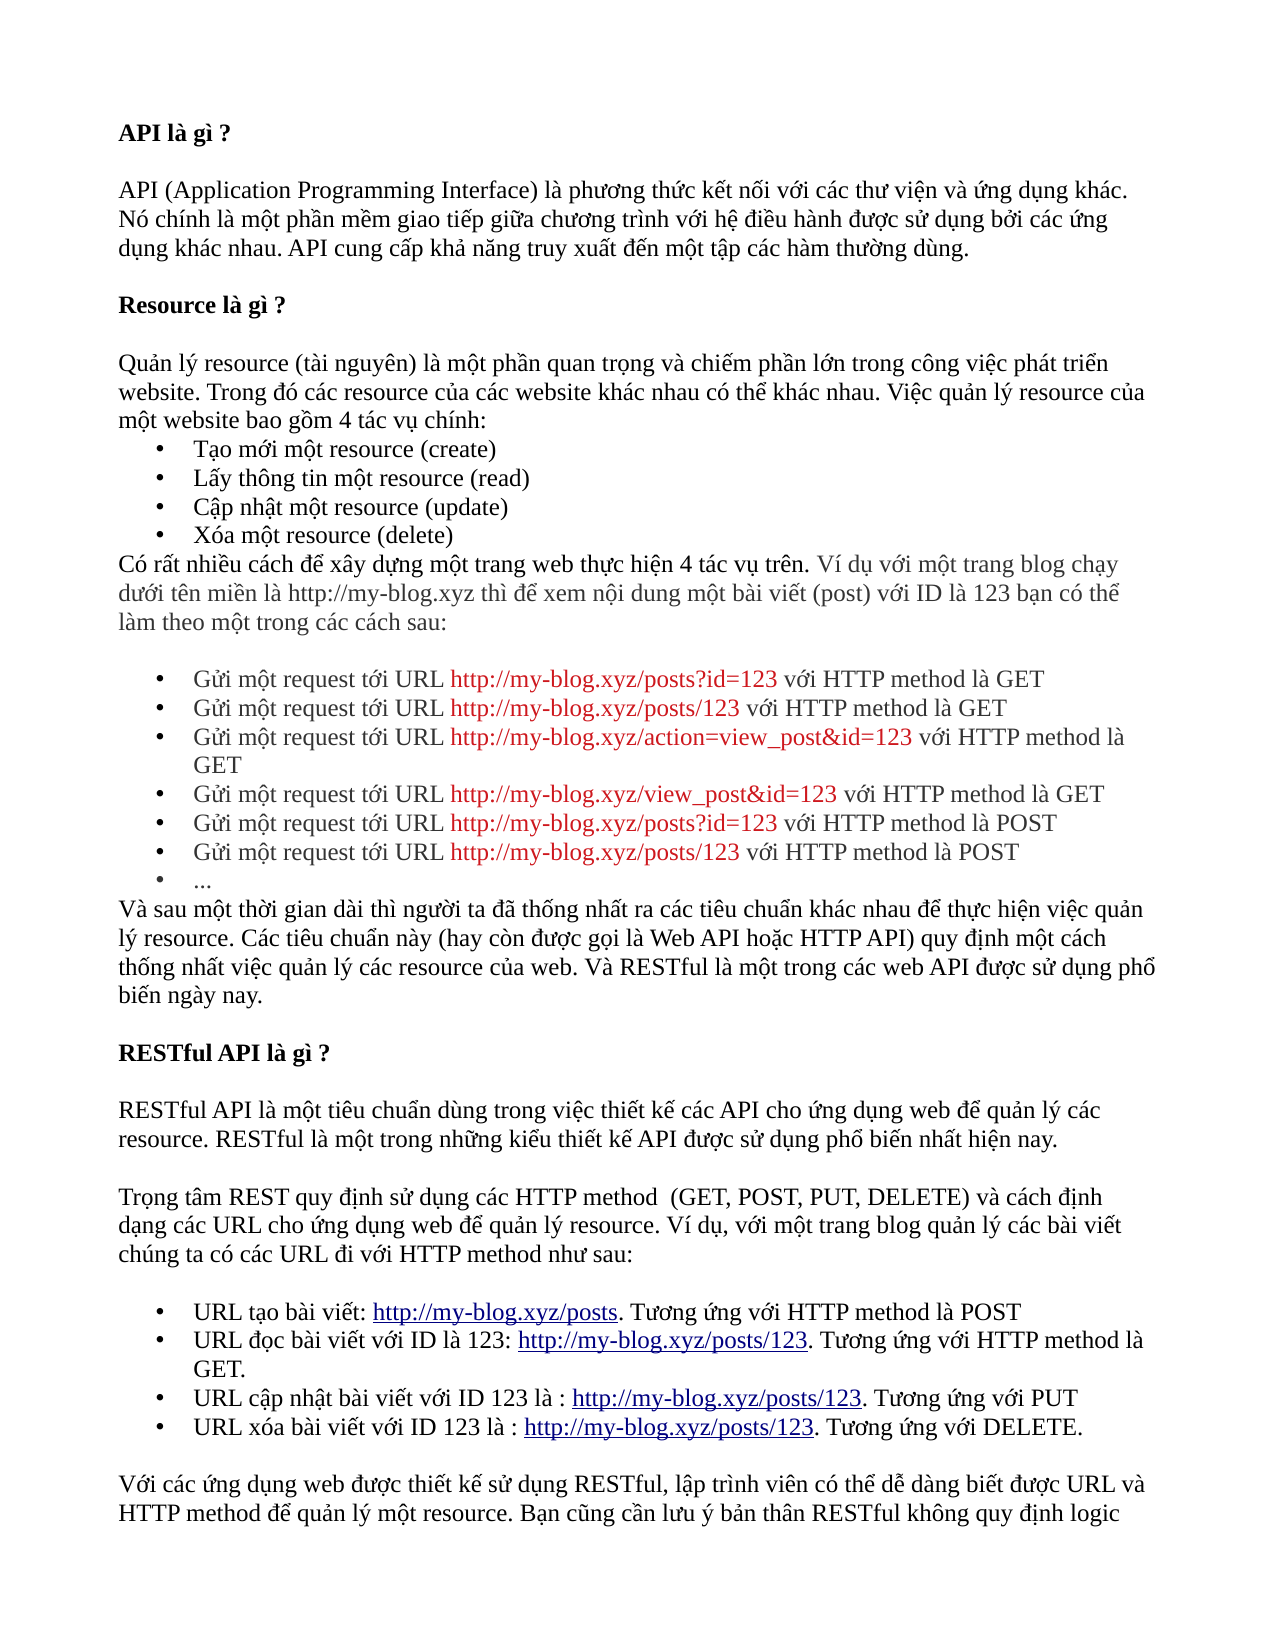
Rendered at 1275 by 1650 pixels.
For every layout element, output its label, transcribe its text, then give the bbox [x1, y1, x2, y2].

text Với các ứng dụng web được thiết kế sử dụng RESTful, lập trình viên có thể dễ dàng biết được URL và HTTP method để quản lý một resource. Bạn cũng cần lưu ý bản thân RESTful không quy định logic [118, 1469, 1157, 1527]
text API là gì ? [118, 118, 1157, 147]
list ... [156, 866, 1157, 894]
text RESTful API là gì ? [118, 1038, 1157, 1067]
list URL xóa bài viết với ID 123 là : http://my-blog.xyz/posts/123. Tương ứng với DELETE. [156, 1412, 1157, 1441]
text Trọng tâm REST quy định sử dụng các HTTP method (GET, POST, PUT, DELETE) và cách định dạng các URL cho ứng dụng web để quản lý resource. Ví dụ, với một trang blog quản lý các bài viết chúng ta có các URL đi với HTTP method như sau: [118, 1182, 1157, 1268]
list URL tạo bài viết: http://my-blog.xyz/posts. Tương ứng với HTTP method là POST [156, 1297, 1157, 1326]
list Lấy thông tin một resource (read) [156, 463, 1157, 492]
list Gửi một request tới URL http://my-blog.xyz/action=view_post&id=123 với HTTP method là GET [156, 722, 1157, 779]
list URL cập nhật bài viết với ID 123 là : http://my-blog.xyz/posts/123. Tương ứng với PUT [156, 1383, 1157, 1412]
list URL đọc bài viết với ID là 123: http://my-blog.xyz/posts/123. Tương ứng với HTTP method là GET. [156, 1326, 1157, 1383]
text RESTful API là một tiêu chuẩn dùng trong việc thiết kế các API cho ứng dụng web để quản lý các resource. RESTful là một trong những kiểu thiết kế API được sử dụng phổ biến nhất hiện nay. [118, 1096, 1157, 1153]
text Có rất nhiều cách để xây dựng một trang web thực hiện 4 tác vụ trên. Ví dụ với một trang blog chạy dưới tên miền là http://my-blog.xyz thì để xem nội dung một bài viết (post) với ID là 123 bạn có thể làm theo một trong các cách sau: [118, 549, 1157, 636]
text API (Application Programming Interface) là phương thức kết nối với các thư viện và ứng dụng khác. Nó chính là một phần mềm giao tiếp giữa chương trình với hệ điều hành được sử dụng bởi các ứng dụng khác nhau. API cung cấp khả năng truy xuất đến một tập các hàm thường dùng. [118, 176, 1157, 262]
list Xóa một resource (delete) [156, 521, 1157, 549]
list Gửi một request tới URL http://my-blog.xyz/posts?id=123 với HTTP method là GET [156, 664, 1157, 693]
list Tạo mới một resource (create) [156, 434, 1157, 463]
list Gửi một request tới URL http://my-blog.xyz/posts/123 với HTTP method là POST [156, 837, 1157, 866]
list Gửi một request tới URL http://my-blog.xyz/posts?id=123 với HTTP method là POST [156, 808, 1157, 837]
list Gửi một request tới URL http://my-blog.xyz/posts/123 với HTTP method là GET [156, 693, 1157, 722]
text Resource là gì ? [118, 291, 1157, 319]
text Quản lý resource (tài nguyên) là một phần quan trọng và chiếm phần lớn trong công việc phát triển website. Trong đó các resource của các website khác nhau có thể khác nhau. Việc quản lý resource của một website bao gồm 4 tác vụ chính: [118, 348, 1157, 434]
list Gửi một request tới URL http://my-blog.xyz/view_post&id=123 với HTTP method là GET [156, 779, 1157, 808]
text Và sau một thời gian dài thì người ta đã thống nhất ra các tiêu chuẩn khác nhau để thực hiện việc quản lý resource. Các tiêu chuẩn này (hay còn được gọi là Web API hoặc HTTP API) quy định một cách thống nhất việc quản lý các resource của web. Và RESTful là một trong các web API được sử dụng phổ biến ngày nay. [118, 894, 1157, 1009]
list Cập nhật một resource (update) [156, 492, 1157, 521]
